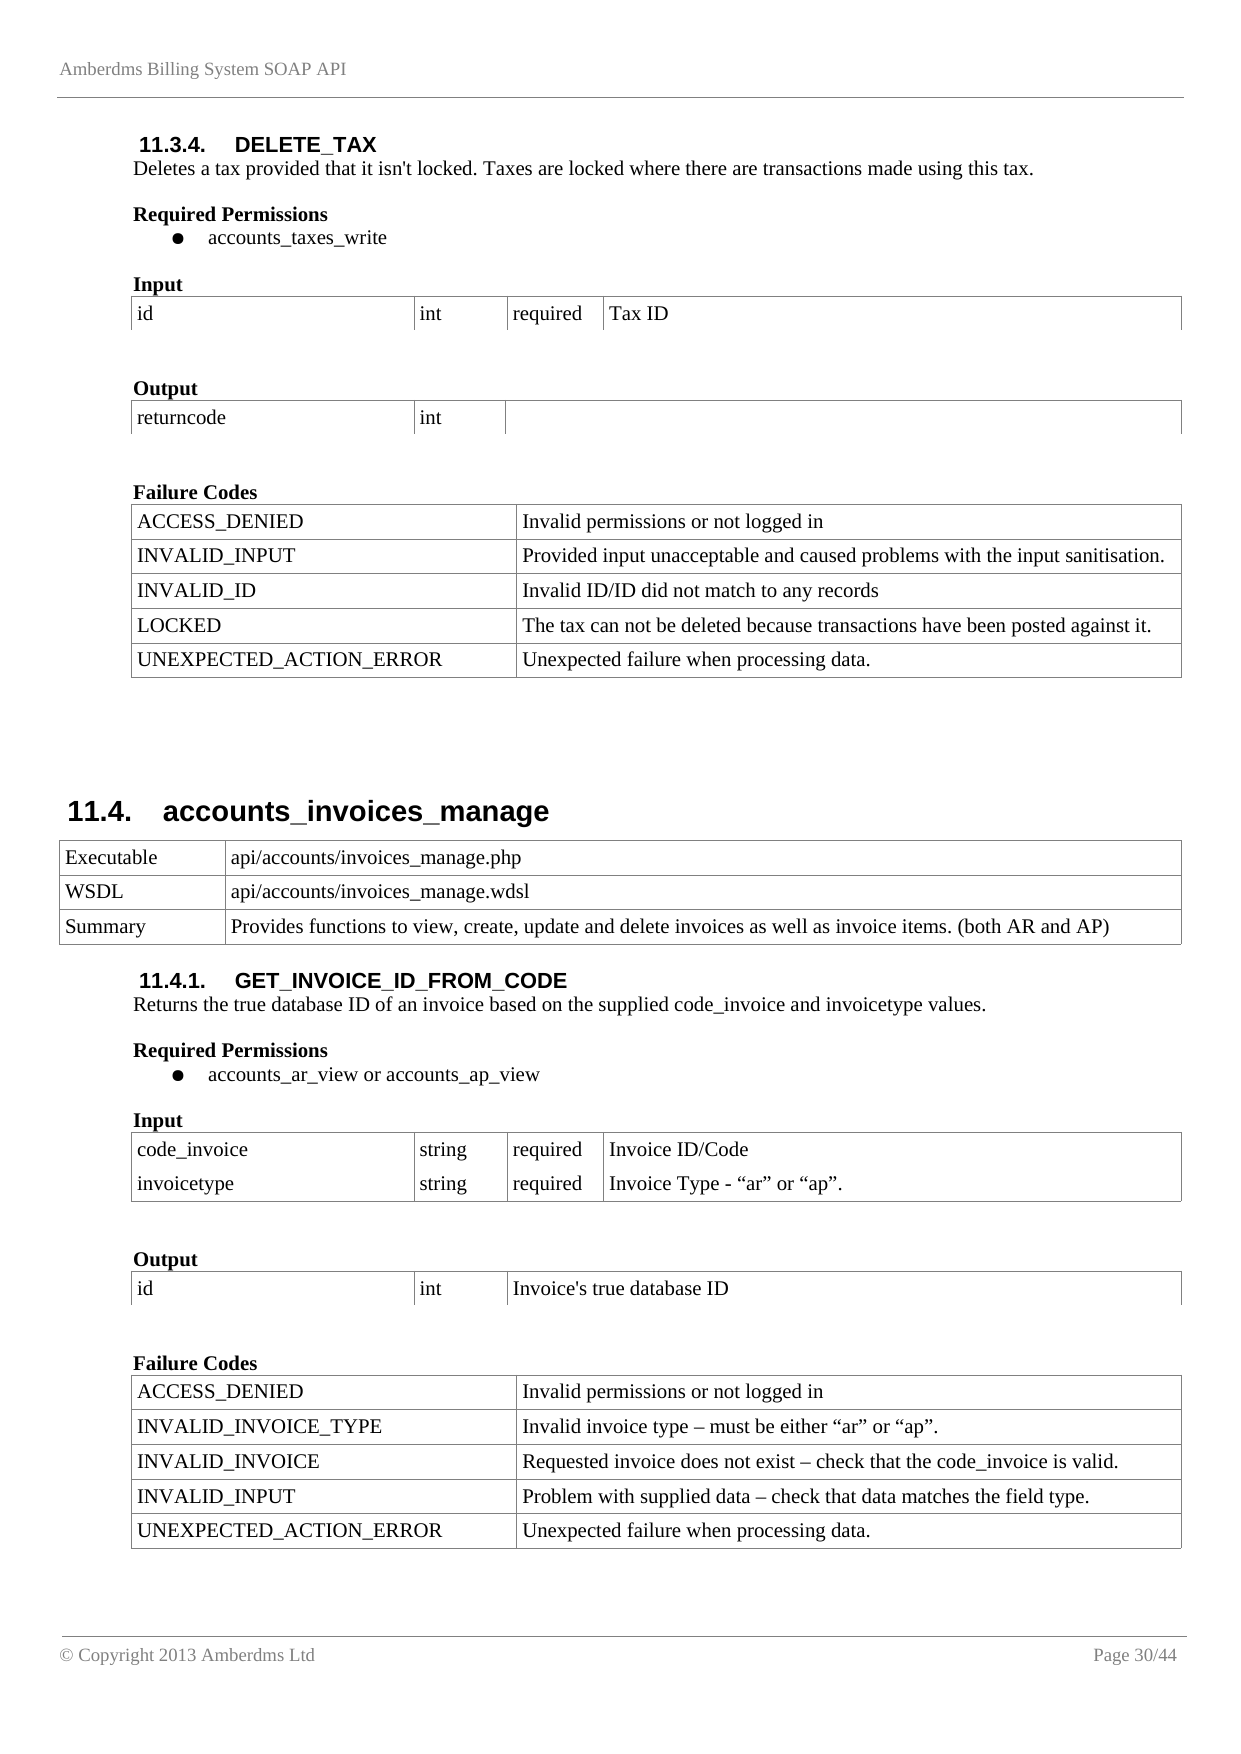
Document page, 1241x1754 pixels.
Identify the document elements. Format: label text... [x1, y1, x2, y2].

table_header code_invoice [132, 1133, 414, 1166]
table_cell Problem with supplied data – check that data matches the field type. [517, 1480, 1181, 1513]
subtitle delete_tax [133, 132, 1181, 157]
text Failure Codes [133, 1351, 1181, 1374]
table_header int [415, 401, 505, 434]
table_cell INVALID_INVOICE [132, 1445, 516, 1479]
text Output [133, 377, 1181, 400]
table_cell The tax can not be deleted because transactions have been posted against it. [517, 609, 1181, 642]
table_header id [132, 1272, 414, 1305]
table_header required [508, 297, 603, 330]
text Deletes a tax provided that it isn't locked. Taxes are locked where there are transactions made using this tax. [133, 157, 1181, 180]
text Output [133, 1247, 1181, 1271]
table_header int [415, 1272, 507, 1305]
table_header Invalid permissions or not logged in [517, 1376, 1181, 1409]
text Failure Codes [133, 481, 1181, 504]
table_cell Unexpected failure when processing data. [517, 1514, 1181, 1548]
table_cell UNEXPECTED_ACTION_ERROR [132, 1514, 516, 1548]
table_cell Requested invoice does not exist – check that the code_invoice is valid. [517, 1445, 1181, 1479]
table_cell INVALID_INPUT [132, 1480, 516, 1513]
table_header id [132, 297, 414, 330]
table_header Invalid permissions or not logged in [517, 505, 1181, 538]
table_header Tax ID [604, 297, 1181, 330]
table_header returncode [132, 401, 414, 434]
table_cell Provided input unacceptable and caused problems with the input sanitisation. [517, 540, 1181, 573]
subtitle accounts_invoices_manage [59, 795, 1181, 827]
subtitle get_invoice_id_from_code [133, 968, 1181, 993]
text Input [133, 272, 1181, 296]
list accounts_ar_view or accounts_ap_view [170, 1062, 1181, 1086]
table_header ACCESS_DENIED [132, 505, 516, 538]
table_header string [415, 1133, 507, 1166]
table_cell LOCKED [132, 609, 516, 642]
table_cell Summary [60, 910, 225, 944]
table_cell invoicetype [132, 1166, 414, 1201]
table_cell INVALID_ID [132, 574, 516, 608]
table_header int [415, 297, 507, 330]
table_header Invoice ID/Code [604, 1133, 1181, 1166]
table_header required [508, 1133, 603, 1166]
table_header Executable [60, 841, 225, 874]
table_cell Provides functions to view, create, update and delete invoices as well as invoice items. (both AR and AP) [226, 910, 1181, 944]
table_cell Invalid invoice type – must be either “ar” or “ap”. [517, 1410, 1181, 1444]
table_cell INVALID_INVOICE_TYPE [132, 1410, 516, 1444]
text Required Permissions [133, 1039, 1181, 1062]
table_header [506, 401, 1181, 434]
table_cell Invalid ID/ID did not match to any records [517, 574, 1181, 608]
table_cell required [508, 1166, 603, 1201]
table_cell UNEXPECTED_ACTION_ERROR [132, 644, 516, 677]
text Required Permissions [133, 203, 1181, 226]
table_cell INVALID_INPUT [132, 540, 516, 573]
text Input [133, 1109, 1181, 1132]
list accounts_taxes_write [170, 226, 1181, 249]
text Returns the true database ID of an invoice based on the supplied code_invoice and invoicetype values. [133, 993, 1181, 1016]
table_cell Unexpected failure when processing data. [517, 644, 1181, 677]
table_header api/accounts/invoices_manage.php [226, 841, 1181, 874]
table_cell Invoice Type - “ar” or “ap”. [604, 1166, 1181, 1201]
table_cell string [415, 1166, 507, 1201]
table_cell api/accounts/invoices_manage.wdsl [226, 876, 1181, 909]
table_header Invoice's true database ID [508, 1272, 1181, 1305]
table_header ACCESS_DENIED [132, 1376, 516, 1409]
table_cell WSDL [60, 876, 225, 909]
